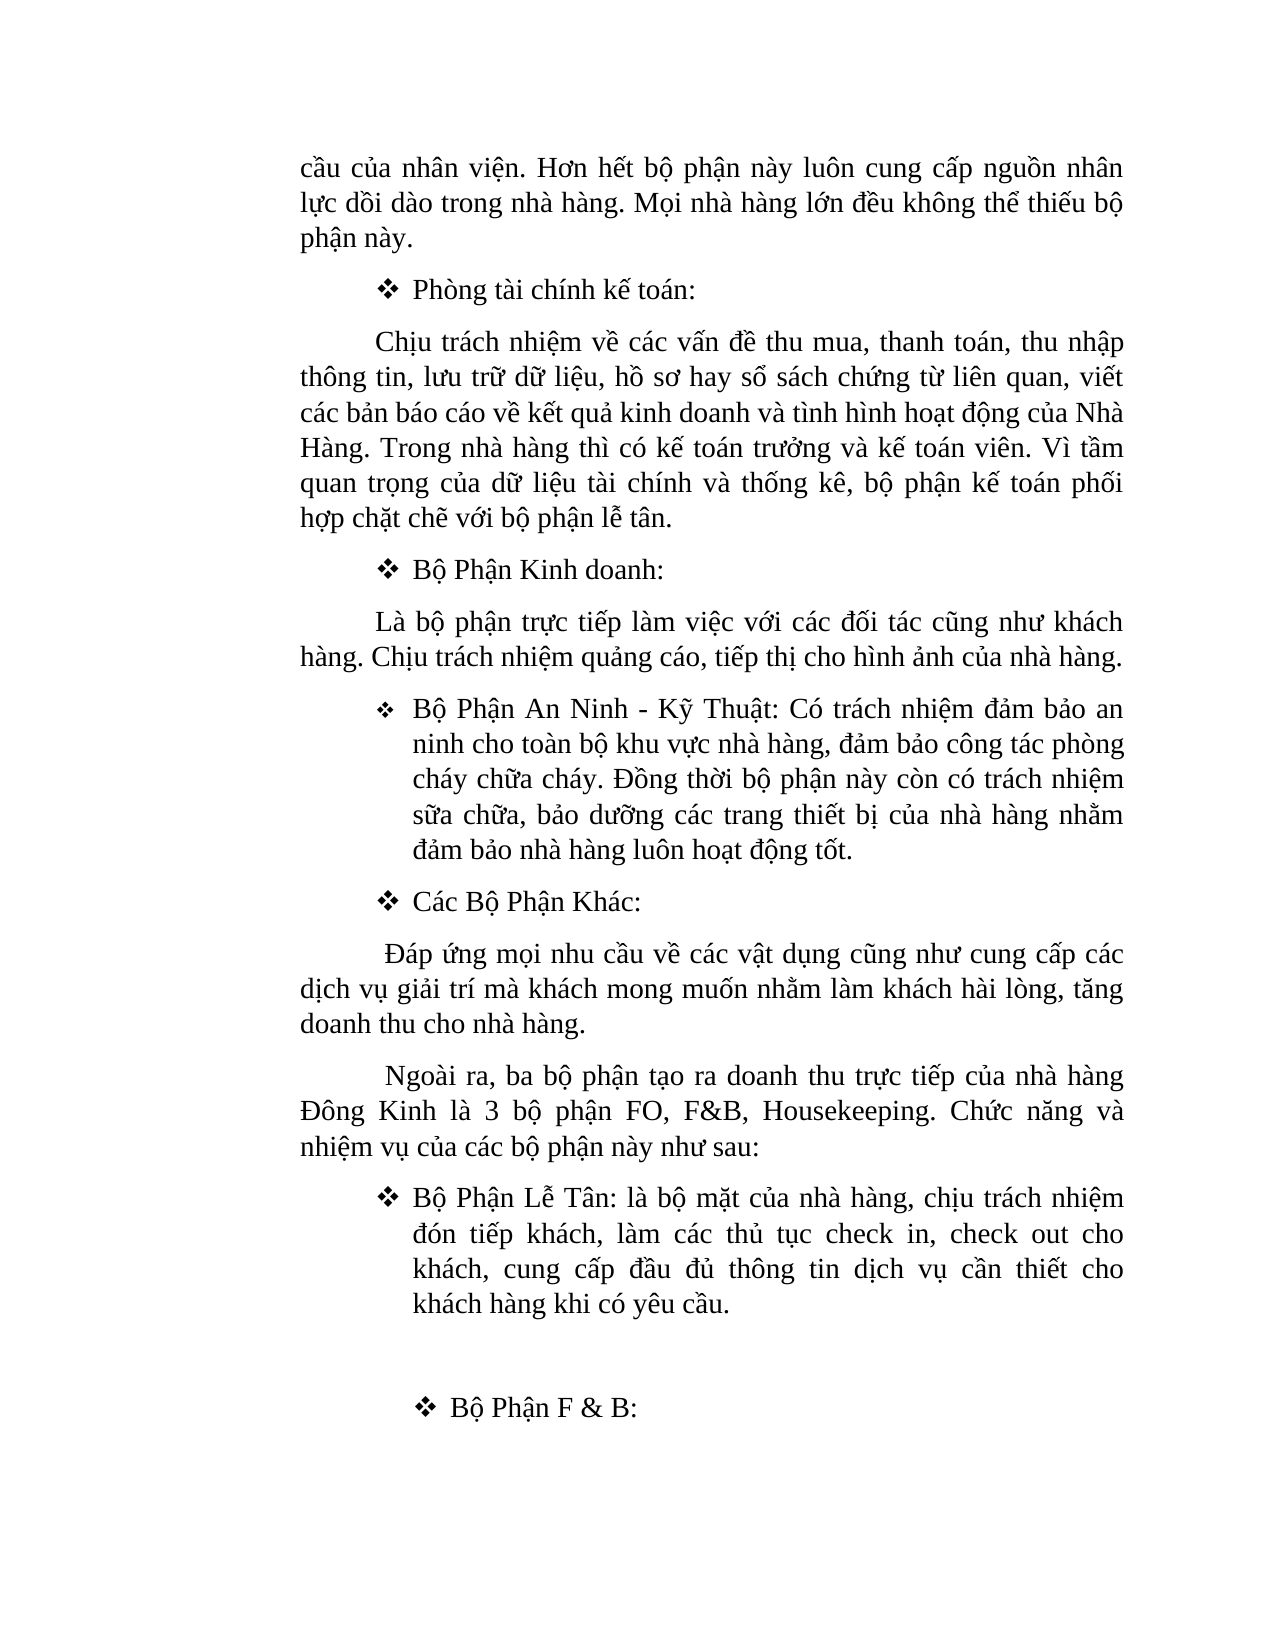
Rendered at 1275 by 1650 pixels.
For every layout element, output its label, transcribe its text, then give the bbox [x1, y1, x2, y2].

list Phòng tài chính kế toán: [375, 272, 1125, 306]
text Ngoài ra, ba bộ phận tạo ra doanh thu trực tiếp của nhà hàng Đông Kinh là 3 bộ phận FO, F&B, Housekeeping. Chức năng và nhiệm vụ của các bộ phận này như sau: [300, 1058, 1125, 1162]
text Chịu trách nhiệm về các vấn đề thu mua, thanh toán, thu nhập thông tin, lưu trữ dữ liệu, hồ sơ hay sổ sách chứng từ liên quan, viết các bản báo cáo về kết quả kinh doanh và tình hình hoạt động của Nhà Hàng. Trong nhà hàng thì có kế toán trưởng và kế toán viên. Vì tầm quan trọng của dữ liệu tài chính và thống kê, bộ phận kế toán phối hợp chặt chẽ với bộ phận lễ tân. [300, 324, 1125, 534]
text cầu của nhân viện. Hơn hết bộ phận này luôn cung cấp nguồn nhân lực dồi dào trong nhà hàng. Mọi nhà hàng lớn đều không thể thiếu bộ phận này. [300, 150, 1125, 254]
list Bộ Phận F & B: [412, 1390, 1125, 1424]
text Là bộ phận trực tiếp làm việc với các đối tác cũng như khách hàng. Chịu trách nhiệm quảng cáo, tiếp thị cho hình ảnh của nhà hàng. [300, 604, 1125, 673]
list Các Bộ Phận Khác: [375, 884, 1125, 918]
text Đáp ứng mọi nhu cầu về các vật dụng cũng như cung cấp các dịch vụ giải trí mà khách mong muốn nhằm làm khách hài lòng, tăng doanh thu cho nhà hàng. [300, 936, 1125, 1040]
list Bộ Phận Lễ Tân: là bộ mặt của nhà hàng, chịu trách nhiệm đón tiếp khách, làm các thủ tục check in, check out cho khách, cung cấp đầu đủ thông tin dịch vụ cần thiết cho khách hàng khi có yêu cầu. [375, 1181, 1125, 1320]
list Bộ Phận An Ninh - Kỹ Thuật: Có trách nhiệm đảm bảo an ninh cho toàn bộ khu vực nhà hàng, đảm bảo công tác phòng cháy chữa cháy. Đồng thời bộ phận này còn có trách nhiệm sữa chữa, bảo dưỡng các trang thiết bị của nhà hàng nhằm đảm bảo nhà hàng luôn hoạt động tốt. [375, 691, 1125, 866]
list Bộ Phận Kinh doanh: [375, 552, 1125, 586]
